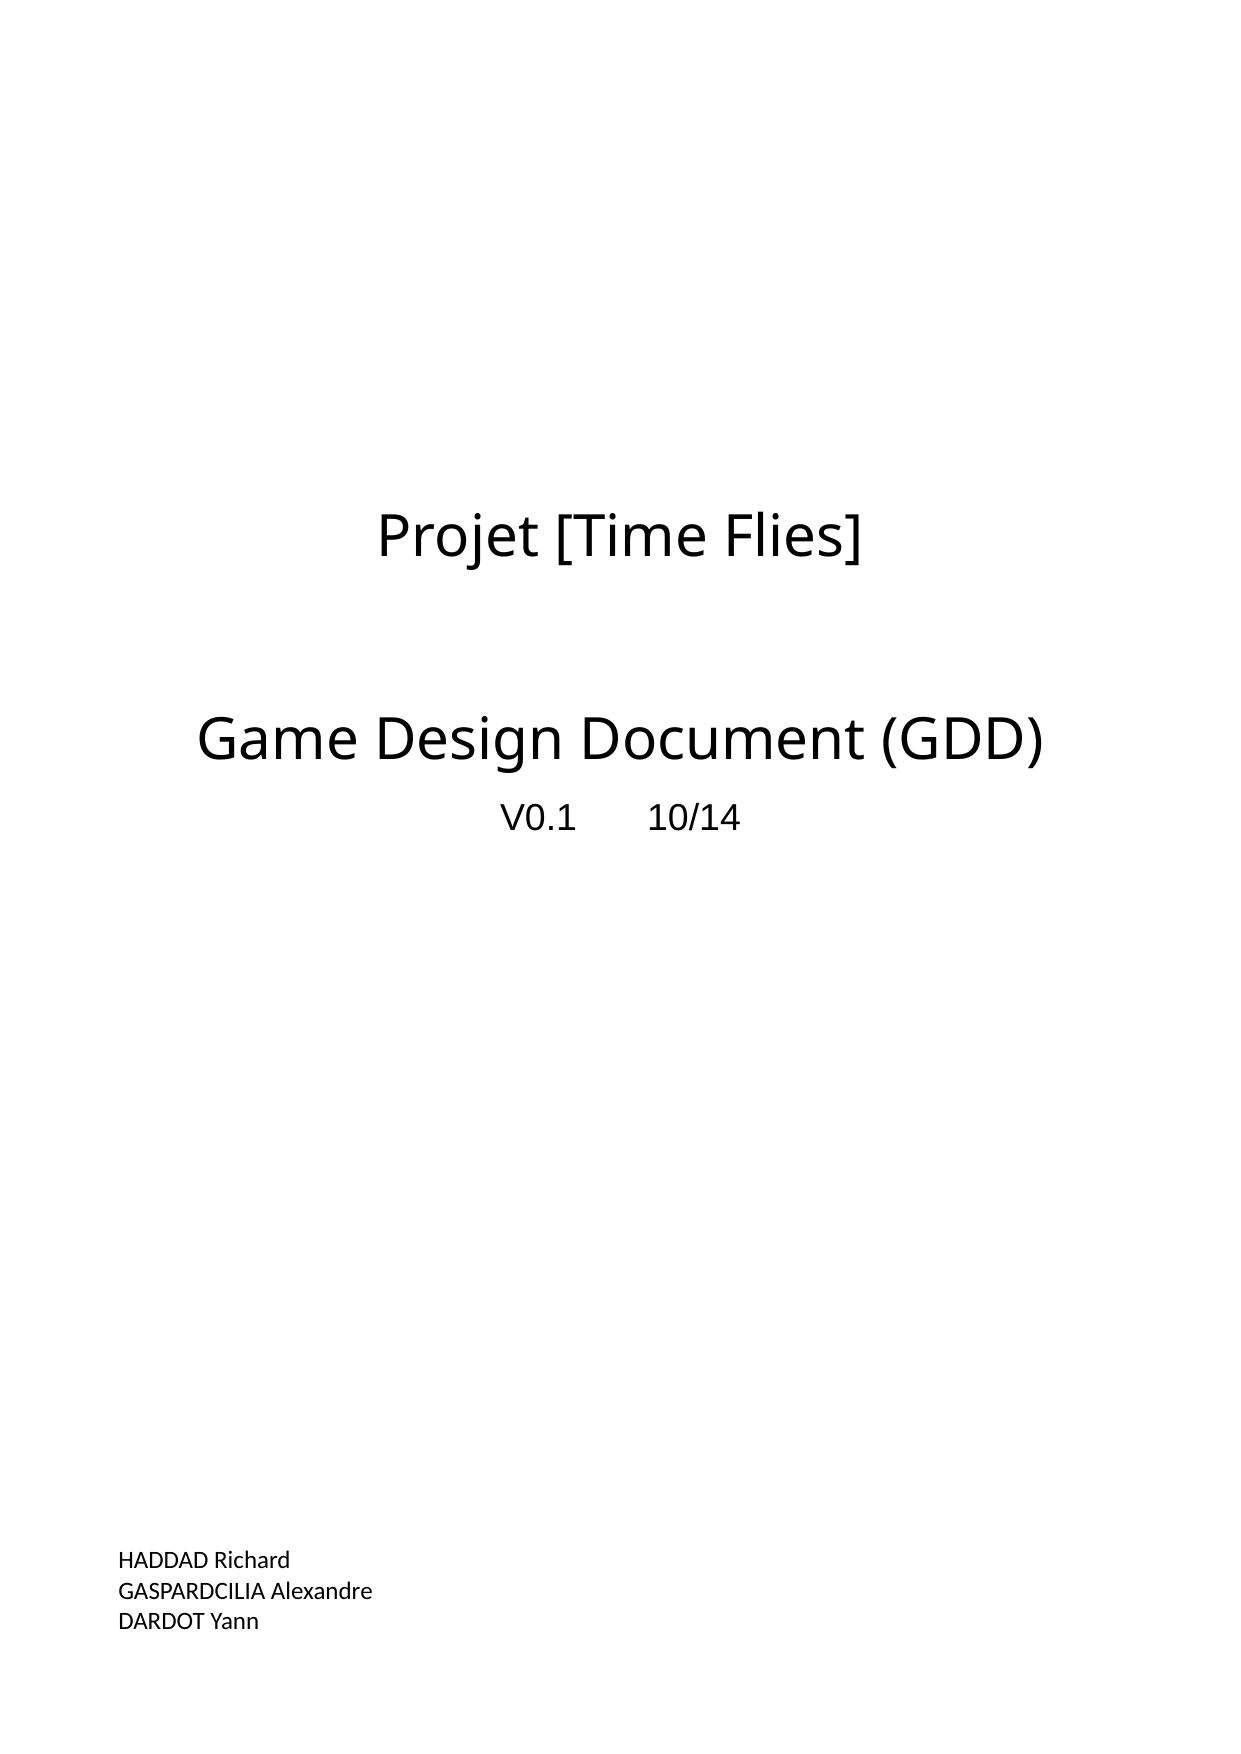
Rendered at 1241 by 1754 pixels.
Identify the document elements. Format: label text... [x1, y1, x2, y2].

title Game Design Document (GDD) [118, 697, 1122, 777]
subtitle V0.1 10/14 [118, 795, 1122, 838]
title Projet [Time Flies] [118, 494, 1122, 573]
